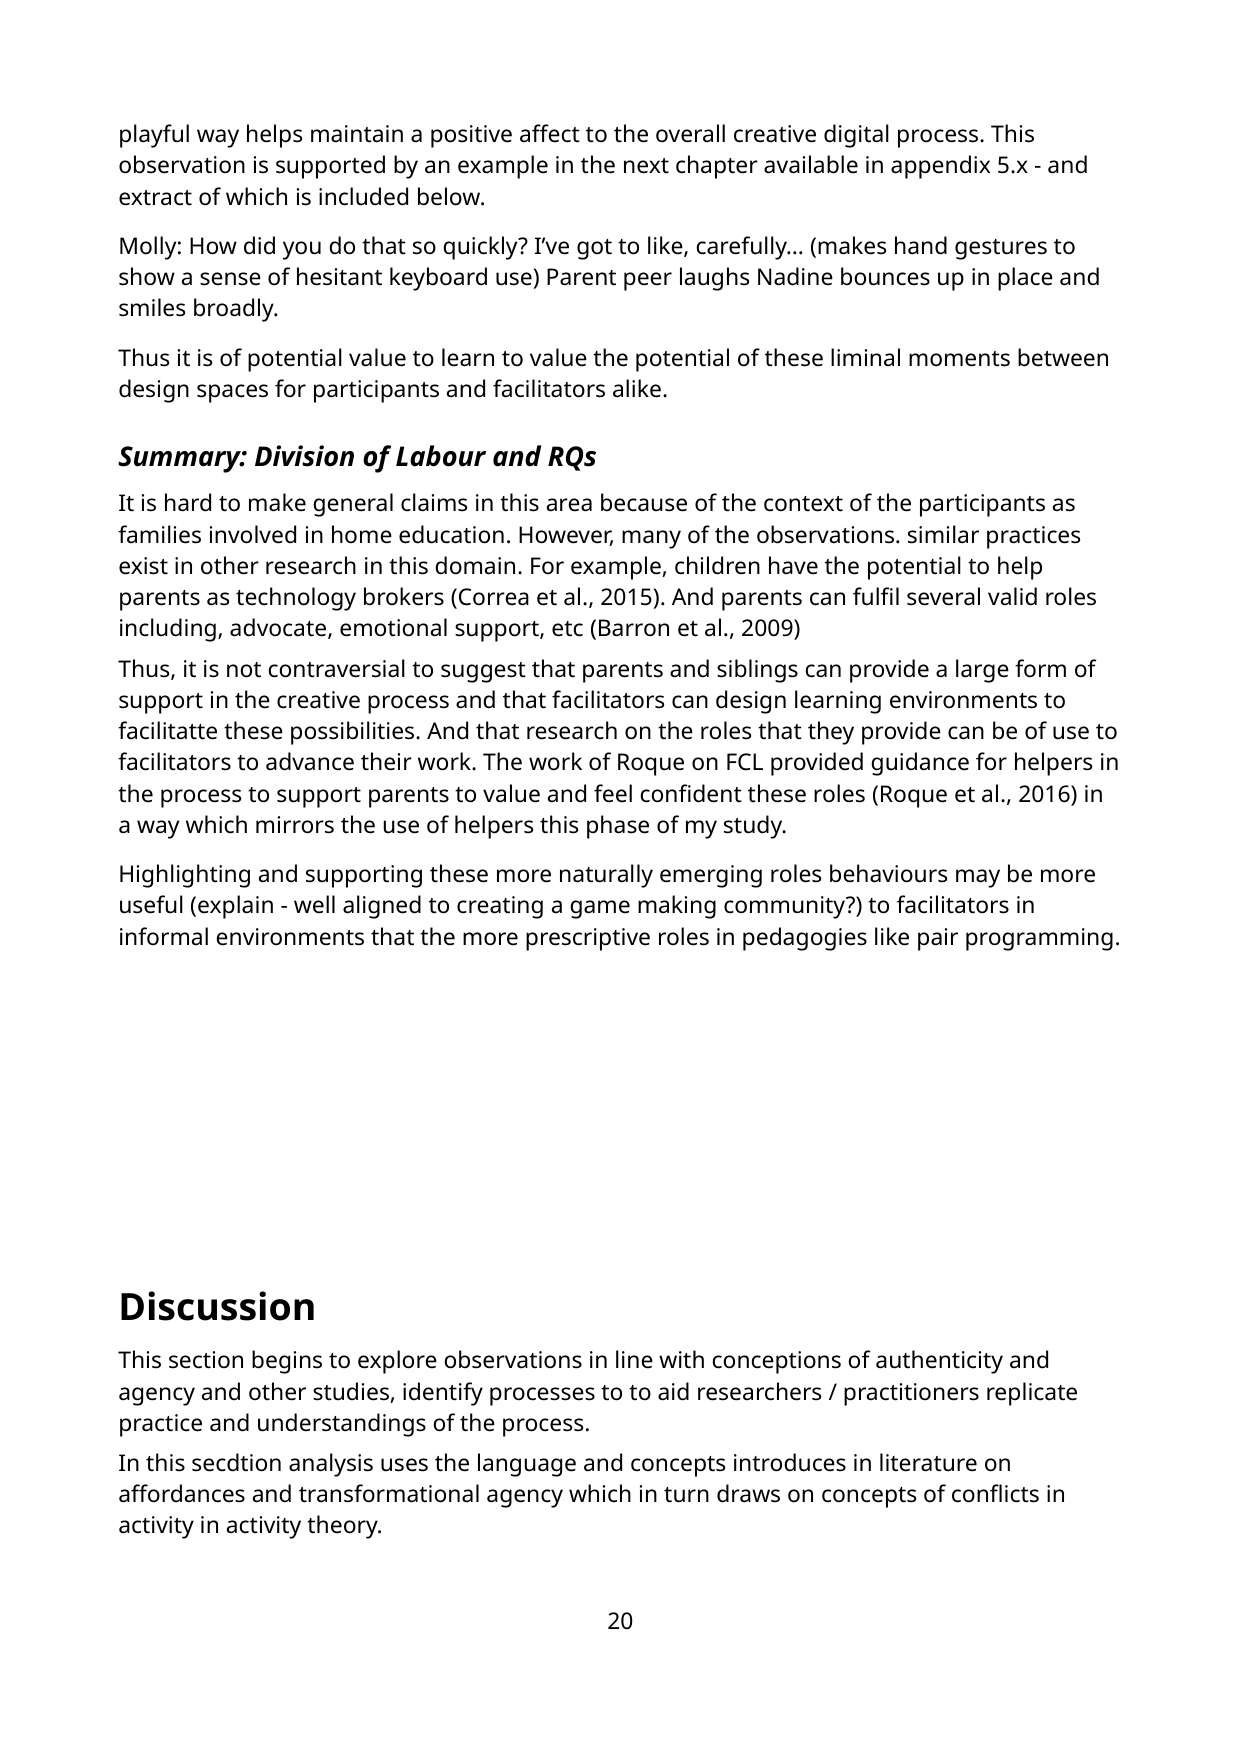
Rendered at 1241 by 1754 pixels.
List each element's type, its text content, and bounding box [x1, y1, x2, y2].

text Thus it is of potential value to learn to value the potential of these liminal moments between design spaces for participants and facilitators alike. [118, 341, 1122, 404]
text It is hard to make general claims in this area because of the context of the participants as families involved in home education. However, many of the observations. similar practices exist in other research in this domain. For example, children have the potential to help parents as technology brokers (Correa et al., 2015). And parents can fulfil several valid roles including, advocate, emotional support, etc (Barron et al., 2009) [118, 487, 1122, 643]
text Highlighting and supporting these more naturally emerging roles behaviours may be more useful (explain - well aligned to creating a game making community?) to facilitators in informal environments that the more prescriptive roles in pedagogies like pair programming. [118, 858, 1122, 952]
subtitle Discussion [118, 1281, 1122, 1332]
text This section begins to explore observations in line with conceptions of authenticity and agency and other studies, identify processes to to aid researchers / practitioners replicate practice and understandings of the process. [118, 1344, 1122, 1438]
text Thus, it is not contraversial to suggest that parents and siblings can provide a large form of support in the creative process and that facilitators can design learning environments to facilitatte these possibilities. And that research on the roles that they provide can be of use to facilitators to advance their work. The work of Roque on FCL provided guidance for helpers in the process to support parents to value and feel confident these roles (Roque et al., 2016) in a way which mirrors the use of helpers this phase of my study. [118, 652, 1122, 840]
text In this secdtion analysis uses the language and concepts introduces in literature on affordances and transformational agency which in turn draws on concepts of conflicts in activity in activity theory. [118, 1447, 1122, 1541]
text playful way helps maintain a positive affect to the overall creative digital process. This observation is supported by an example in the next chapter available in appendix 5.x - and extract of which is included below. [118, 118, 1122, 212]
subtitle Summary: Division of Labour and RQs [118, 438, 1122, 475]
text Molly: How did you do that so quickly? I’ve got to like, carefully… (makes hand gestures to show a sense of hesitant keyboard use) Parent peer laughs Nadine bounces up in place and smiles broadly. [118, 230, 1122, 323]
